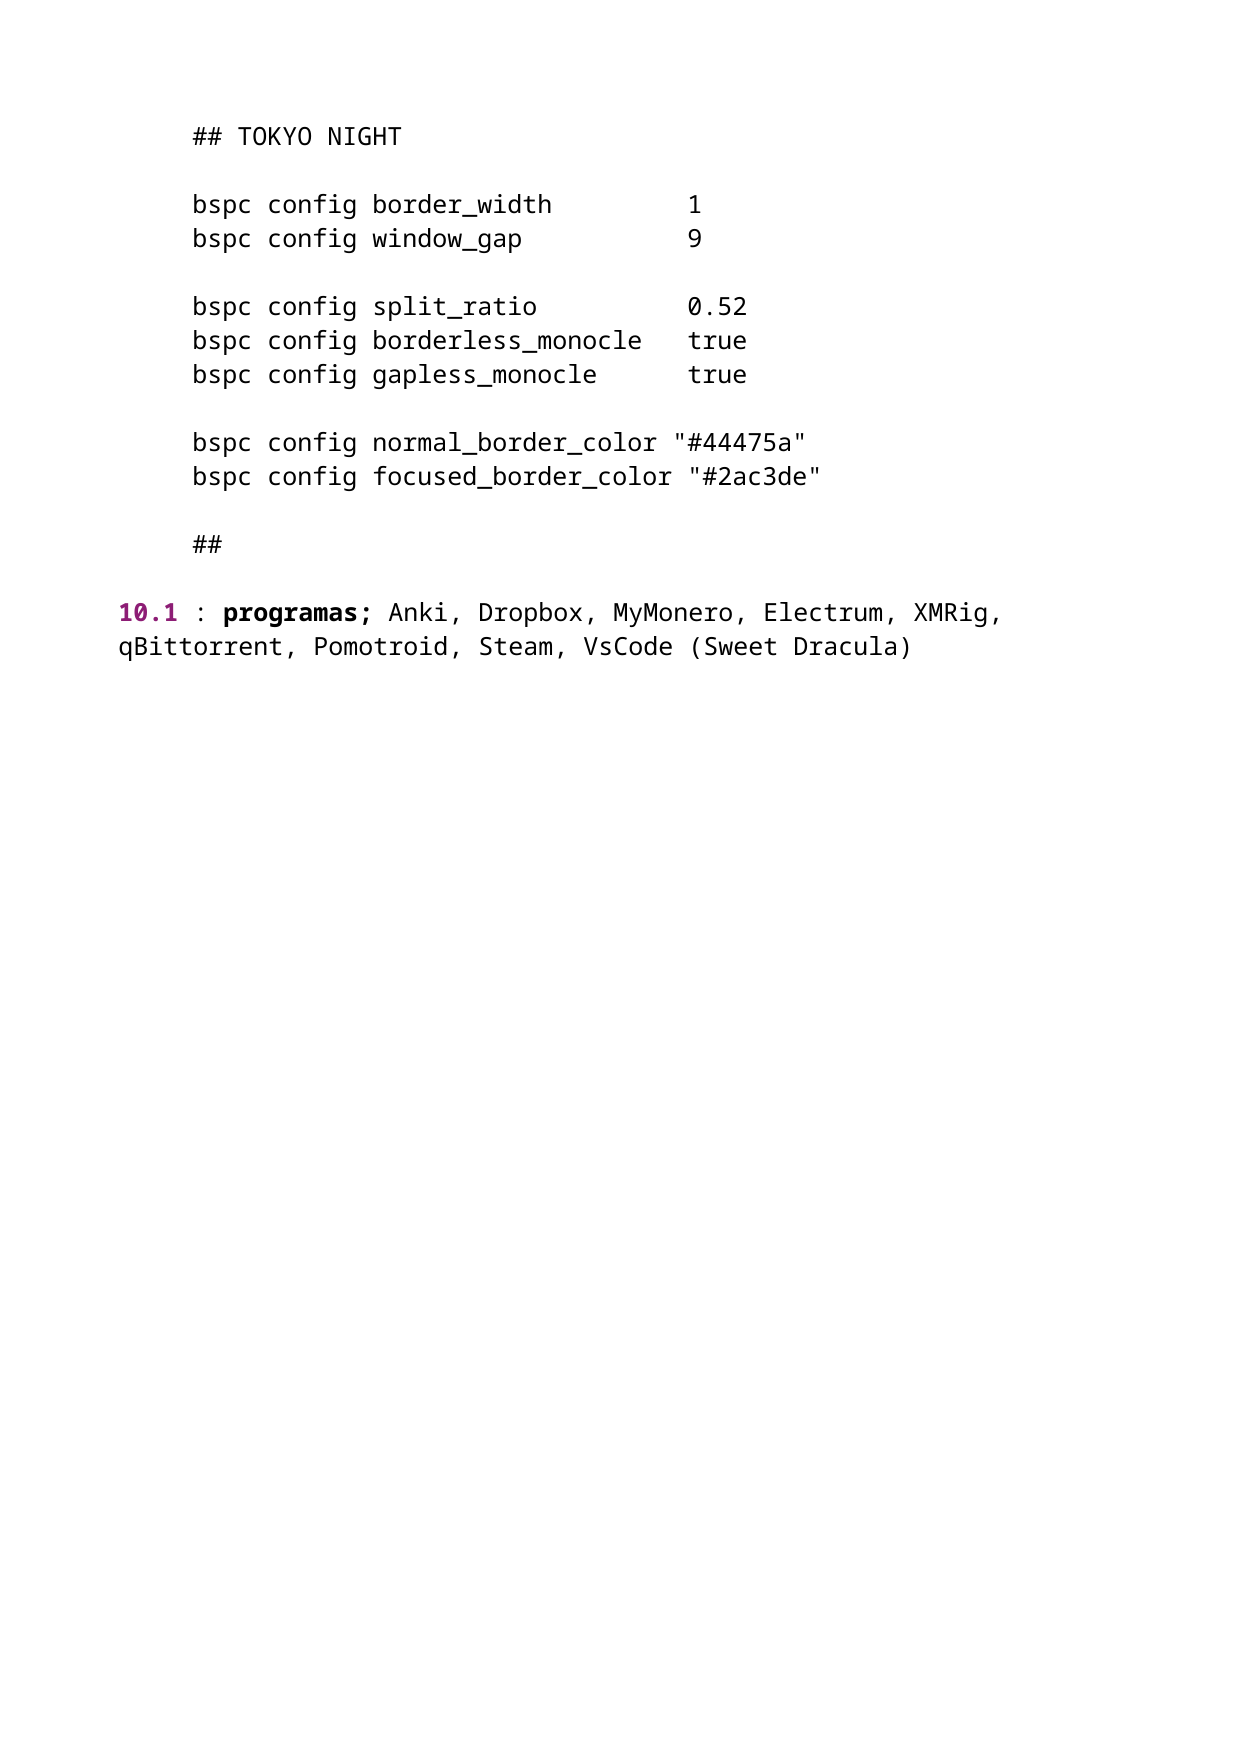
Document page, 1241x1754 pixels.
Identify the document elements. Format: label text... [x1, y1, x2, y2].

text bspc config normal_border_color "#44475a" [118, 425, 1122, 459]
text ## [118, 527, 1122, 561]
text bspc config gapless_monocle true [118, 357, 1122, 391]
text ## TOKYO NIGHT [118, 118, 1122, 152]
text 10.1 : programas; Anki, Dropbox, MyMonero, Electrum, XMRig, qBittorrent, Pomotroid, Steam, VsCode (Sweet Dracula) [118, 595, 1122, 663]
text bspc config window_gap 9 [118, 220, 1122, 254]
text bspc config border_width 1 [118, 186, 1122, 220]
text bspc config focused_border_color "#2ac3de" [118, 459, 1122, 493]
text bspc config borderless_monocle true [118, 322, 1122, 357]
text bspc config split_ratio 0.52 [118, 288, 1122, 322]
